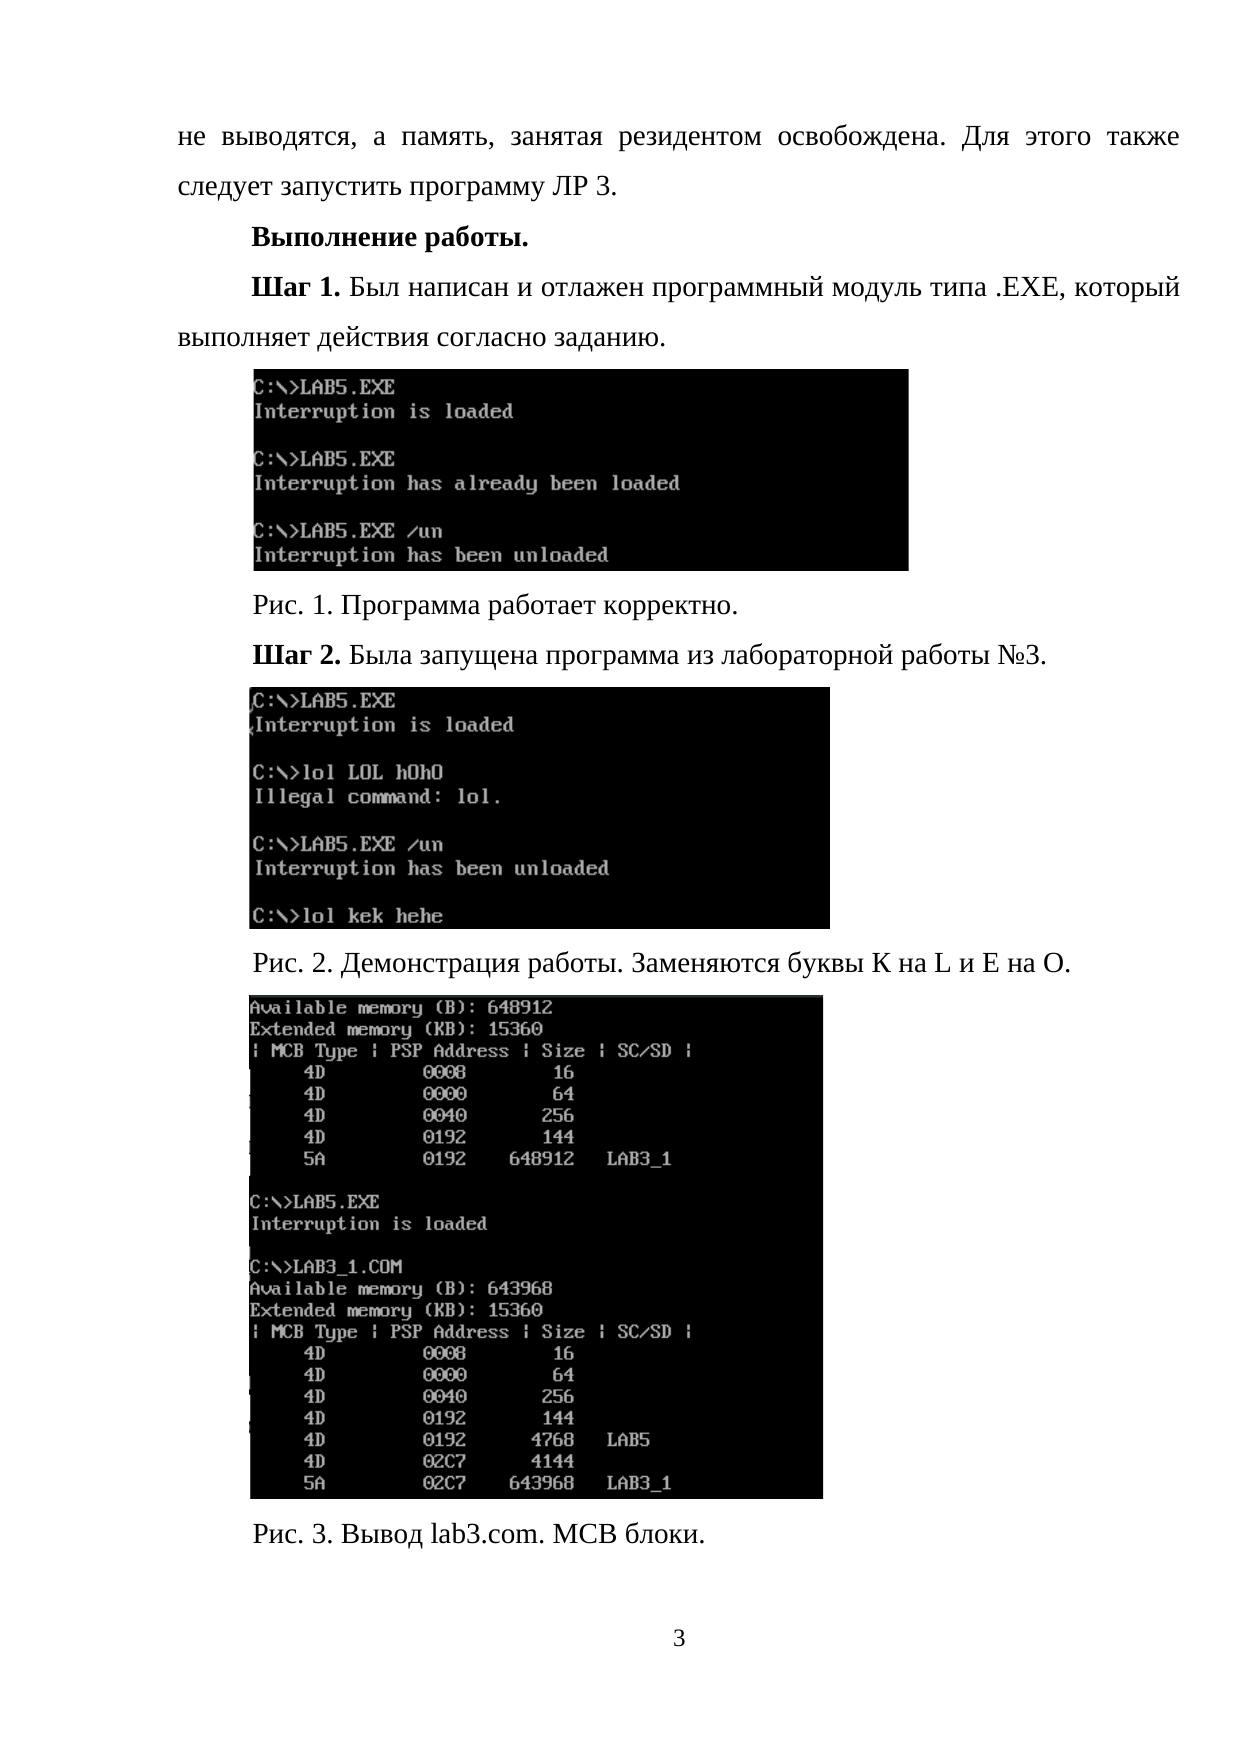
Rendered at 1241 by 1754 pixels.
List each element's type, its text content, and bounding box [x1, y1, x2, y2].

picture [249, 995, 824, 1499]
text Рис. 3. Вывод lab3.com. MCB блоки. [177, 995, 1181, 1549]
text не выводятся, а память, занятая резидентом освобождена. Для этого также следует запустить программу ЛР 3. [177, 118, 1181, 202]
picture [253, 369, 909, 571]
picture [249, 687, 830, 929]
text Шаг 2. Была запущена программа из лабораторной работы №3. [177, 637, 1181, 671]
text Рис. 2. Демонстрация работы. Заменяются буквы К на L и E на O. [177, 688, 1181, 978]
text Шаг 1. Был написан и отлажен программный модуль типа .EXE, который выполняет действия согласно заданию. [177, 269, 1181, 353]
text Выполнение работы. [177, 219, 1181, 252]
text Рис. 1. Программа работает корректно. [177, 370, 1181, 621]
